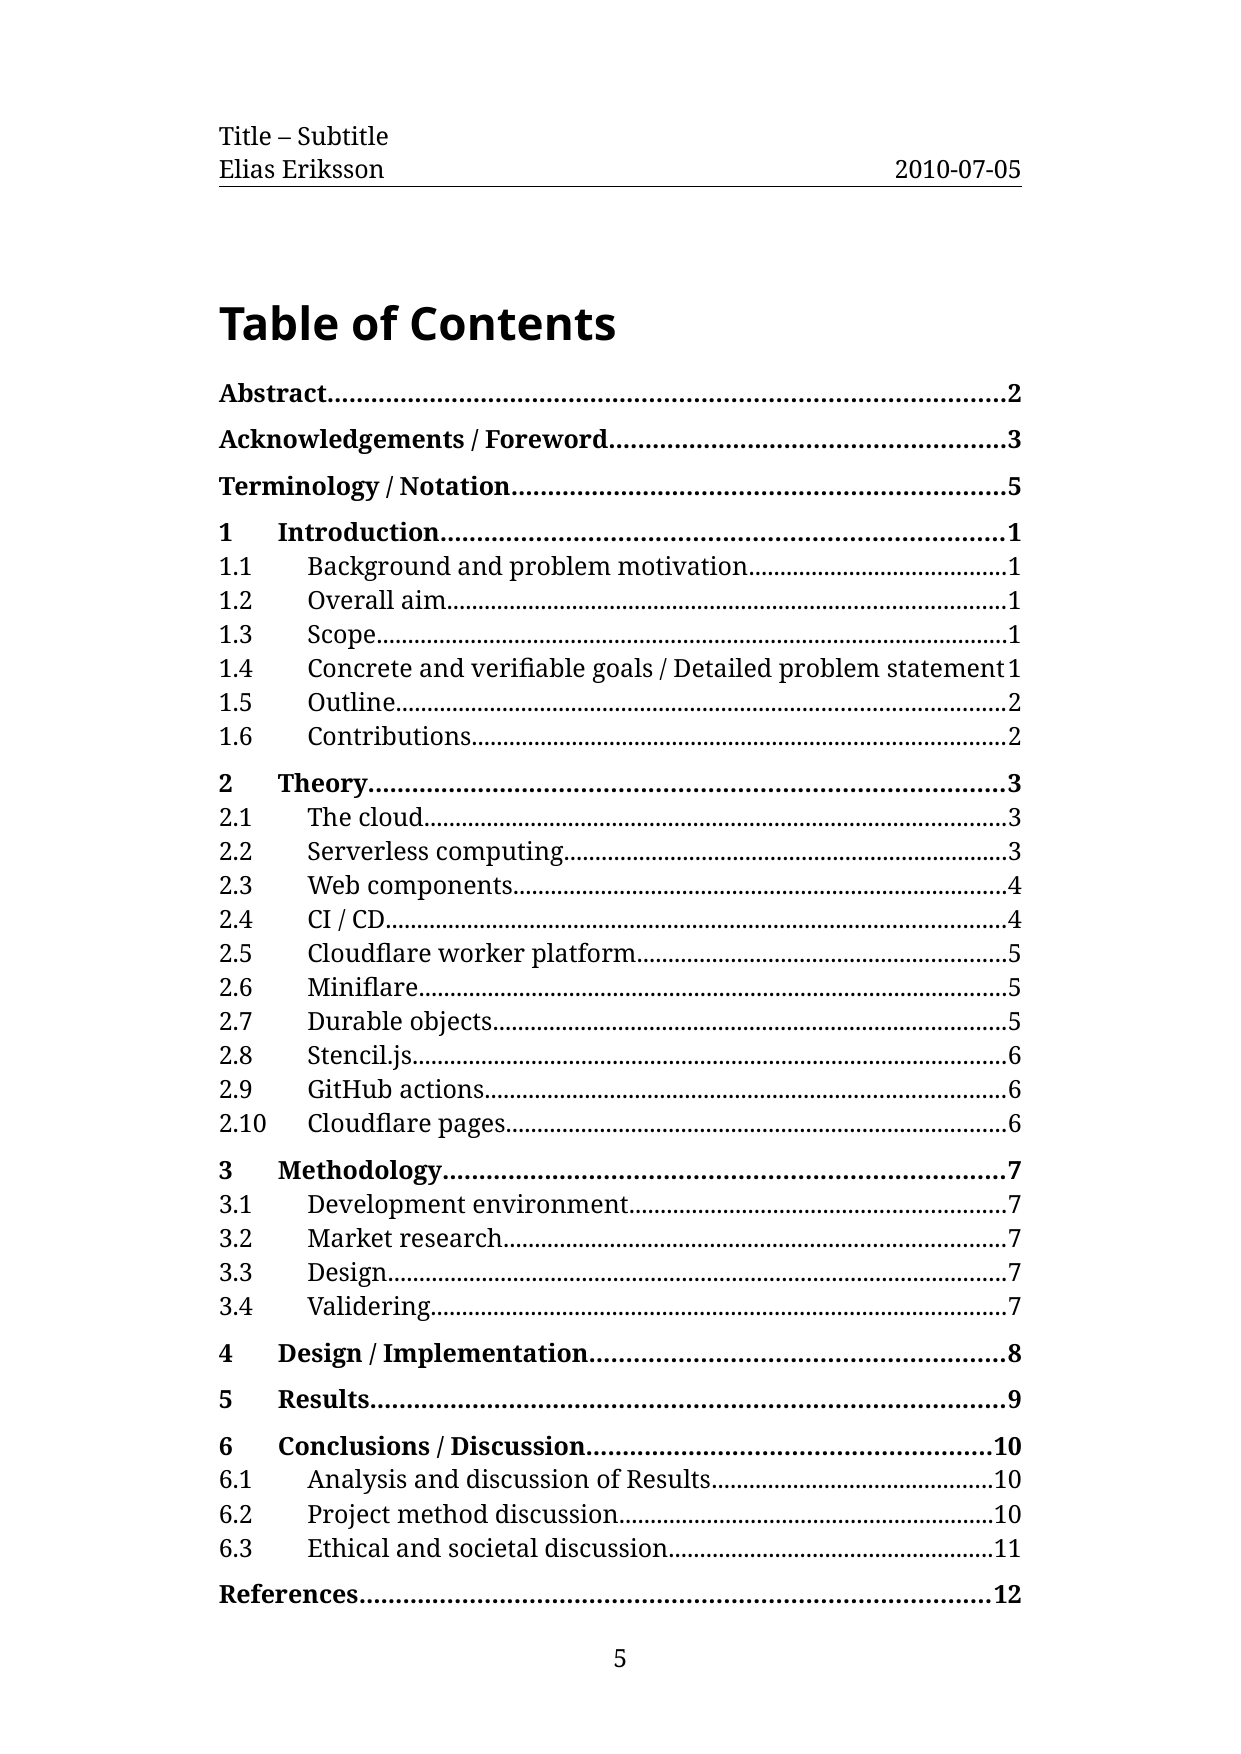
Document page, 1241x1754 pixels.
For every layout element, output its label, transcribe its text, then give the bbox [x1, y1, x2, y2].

text Terminology / Notation 5 [218, 468, 1022, 502]
text 3.2 Market research 7 [218, 1221, 1022, 1255]
text 2.7 Durable objects 5 [218, 1004, 1022, 1038]
text 6.3 Ethical and societal discussion 11 [218, 1530, 1022, 1564]
text 2.1 The cloud 3 [218, 799, 1022, 833]
subtitle Table of Contents [218, 291, 1022, 353]
text 1.5 Outline 2 [218, 685, 1022, 719]
text 6.2 Project method discussion 10 [218, 1496, 1022, 1530]
text References 12 [218, 1577, 1022, 1611]
text 2.8 Stencil.js 6 [218, 1038, 1022, 1072]
text 3.4 Validering 7 [218, 1289, 1022, 1323]
text 1 Introduction 1 [218, 514, 1022, 549]
text 2.2 Serverless computing 3 [218, 833, 1022, 868]
text 6 Conclusions / Discussion 10 [218, 1428, 1022, 1462]
text 2.9 GitHub actions 6 [218, 1072, 1022, 1106]
text 1.1 Background and problem motivation 1 [218, 549, 1022, 583]
text 2.3 Web components 4 [218, 868, 1022, 902]
text 1.6 Contributions 2 [218, 719, 1022, 753]
text 2.10 Cloudflare pages 6 [218, 1106, 1022, 1140]
text 3.3 Design 7 [218, 1255, 1022, 1289]
text Abstract 2 [218, 375, 1022, 409]
text 2.6 Miniflare 5 [218, 970, 1022, 1004]
text 5 Results 9 [218, 1382, 1022, 1416]
text 3.1 Development environment 7 [218, 1187, 1022, 1221]
text 2 Theory 3 [218, 765, 1022, 799]
text 3 Methodology 7 [218, 1152, 1022, 1187]
text 2.5 Cloudflare worker platform 5 [218, 936, 1022, 970]
text Acknowledgements / Foreword 3 [218, 422, 1022, 456]
text 2.4 CI / CD 4 [218, 902, 1022, 936]
text 1.2 Overall aim 1 [218, 583, 1022, 617]
text 6.1 Analysis and discussion of Results 10 [218, 1462, 1022, 1496]
text 1.4 Concrete and verifiable goals / Detailed problem statement 1 [218, 651, 1022, 685]
text 4 Design / Implementation 8 [218, 1335, 1022, 1369]
text 1.3 Scope 1 [218, 617, 1022, 651]
